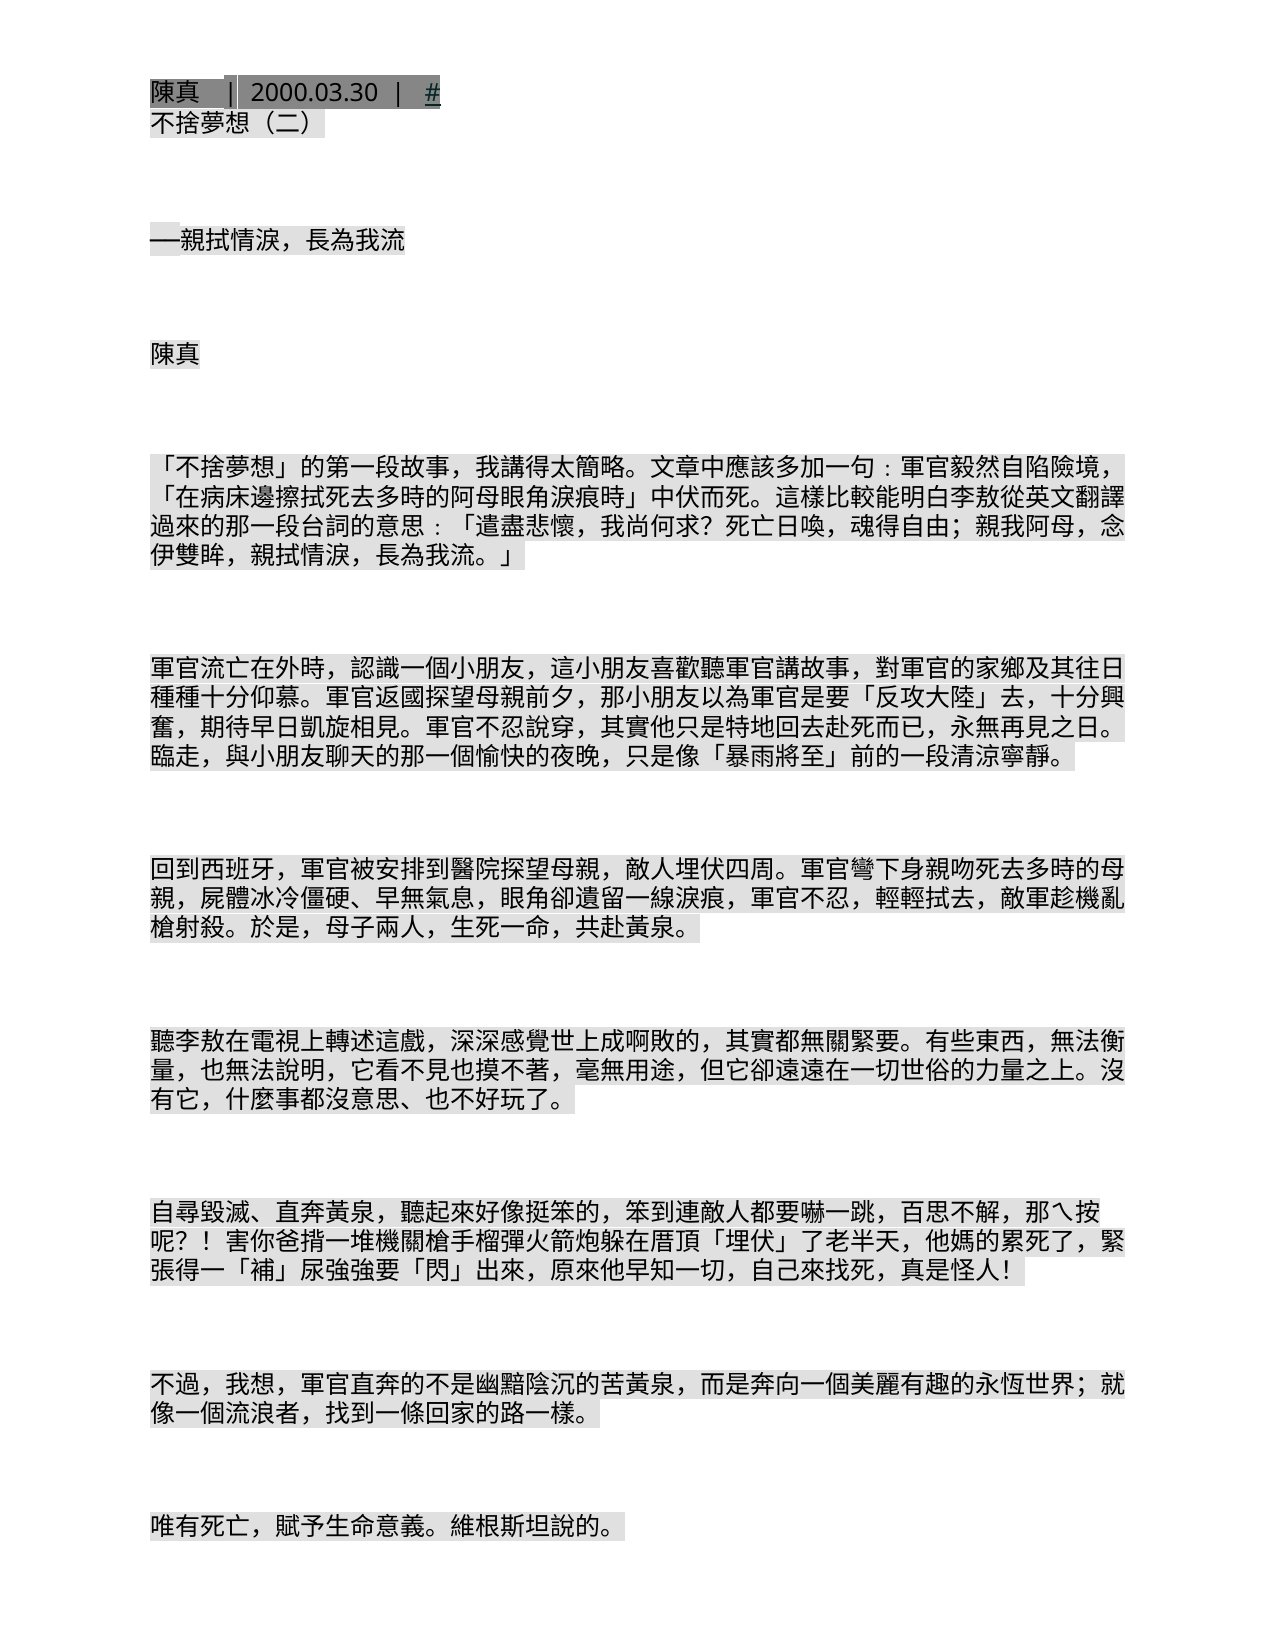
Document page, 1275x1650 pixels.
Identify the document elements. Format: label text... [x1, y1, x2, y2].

text 回到西班牙，軍官被安排到醫院探望母親，敵人埋伏四周。軍官彎下身親吻死去多時的母親，屍體冰冷僵硬、早無氣息，眼角卻遺留一線淚痕，軍官不忍，輕輕拭去，敵軍趁機亂槍射殺。於是，母子兩人，生死一命，共赴黃泉。 [150, 855, 1125, 943]
text 自尋毀滅、直奔黃泉，聽起來好像挺笨的，笨到連敵人都要嚇一跳，百思不解，那ㄟ按呢？！害你爸揹一堆機關槍手榴彈火箭炮躲在厝頂「埋伏」了老半天，他媽的累死了，緊張得一「補」尿強強要「閃」出來，原來他早知一切，自己來找死，真是怪人！ [150, 1198, 1125, 1286]
text 「不捨夢想」的第一段故事，我講得太簡略。文章中應該多加一句﹕軍官毅然自陷險境，「在病床邊擦拭死去多時的阿母眼角淚痕時」中伏而死。這樣比較能明白李敖從英文翻譯過來的那一段台詞的意思﹕「遣盡悲懷，我尚何求？死亡日喚，魂得自由；親我阿母，念伊雙眸，親拭情淚，長為我流。」 [150, 454, 1125, 570]
text 軍官流亡在外時，認識一個小朋友，這小朋友喜歡聽軍官講故事，對軍官的家鄉及其往日種種十分仰慕。軍官返國探望母親前夕，那小朋友以為軍官是要「反攻大陸」去，十分興奮，期待早日凱旋相見。軍官不忍說穿，其實他只是特地回去赴死而已，永無再見之日。臨走，與小朋友聊天的那一個愉快的夜晚，只是像「暴雨將至」前的一段清涼寧靜。 [150, 654, 1125, 771]
text 唯有死亡，賦予生命意義。維根斯坦說的。 [150, 1512, 1125, 1541]
text 陳真 | 2000.03.30 | # [150, 75, 1125, 109]
text 聽李敖在電視上轉述這戲，深深感覺世上成啊敗的，其實都無關緊要。有些東西，無法衡量，也無法說明，它看不見也摸不著，毫無用途，但它卻遠遠在一切世俗的力量之上。沒有它，什麼事都沒意思、也不好玩了。 [150, 1027, 1125, 1114]
text 不捨夢想（二） [150, 109, 1125, 138]
text ──親拭情淚，長為我流 [150, 222, 1125, 256]
text 陳真 [150, 340, 1125, 369]
text 不過，我想，軍官直奔的不是幽黯陰沉的苦黃泉，而是奔向一個美麗有趣的永恆世界；就像一個流浪者，找到一條回家的路一樣。 [150, 1370, 1125, 1428]
